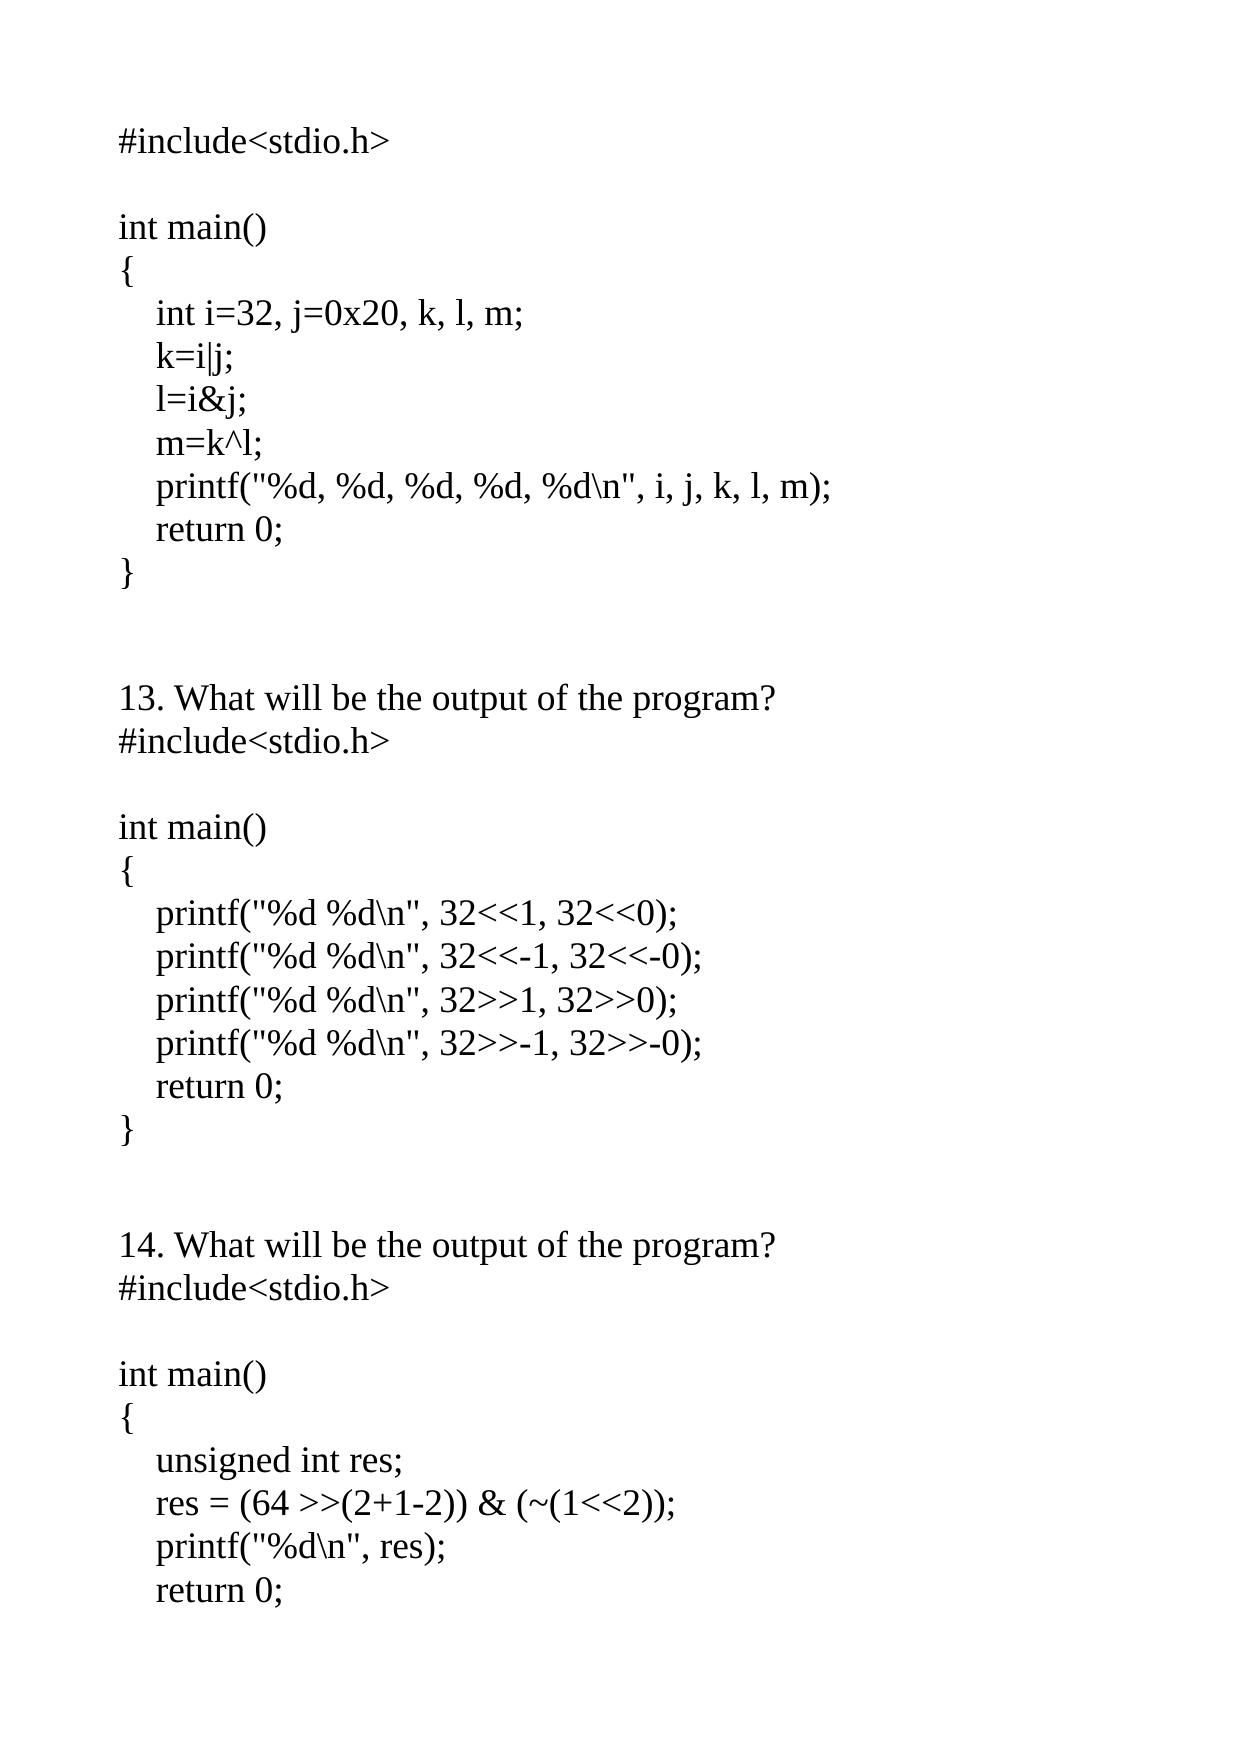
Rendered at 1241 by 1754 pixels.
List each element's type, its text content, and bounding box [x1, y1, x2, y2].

text printf("%d\n", res); [118, 1524, 1122, 1567]
text #include<stdio.h> [118, 118, 1122, 161]
text #include<stdio.h> [118, 1265, 1122, 1308]
text k=i|j; [118, 334, 1122, 377]
text printf("%d %d\n", 32>>-1, 32>>-0); [118, 1020, 1122, 1063]
text return 0; [118, 506, 1122, 549]
text printf("%d %d\n", 32<<-1, 32<<-0); [118, 934, 1122, 977]
text return 0; [118, 1063, 1122, 1106]
text { [118, 247, 1122, 291]
text l=i&j; [118, 377, 1122, 420]
text 14. What will be the output of the program? [118, 1222, 1122, 1265]
text int main() [118, 804, 1122, 848]
text { [118, 1394, 1122, 1438]
text printf("%d, %d, %d, %d, %d\n", i, j, k, l, m); [118, 463, 1122, 506]
text int main() [118, 204, 1122, 247]
text 13. What will be the output of the program? [118, 675, 1122, 718]
text unsigned int res; [118, 1438, 1122, 1481]
text #include<stdio.h> [118, 718, 1122, 761]
text int i=32, j=0x20, k, l, m; [118, 291, 1122, 334]
text m=k^l; [118, 420, 1122, 463]
text { [118, 848, 1122, 891]
text printf("%d %d\n", 32>>1, 32>>0); [118, 977, 1122, 1020]
text printf("%d %d\n", 32<<1, 32<<0); [118, 891, 1122, 934]
text int main() [118, 1351, 1122, 1394]
text } [118, 549, 1122, 592]
text } [118, 1106, 1122, 1149]
text res = (64 >>(2+1-2)) & (~(1<<2)); [118, 1481, 1122, 1524]
text return 0; [118, 1567, 1122, 1610]
